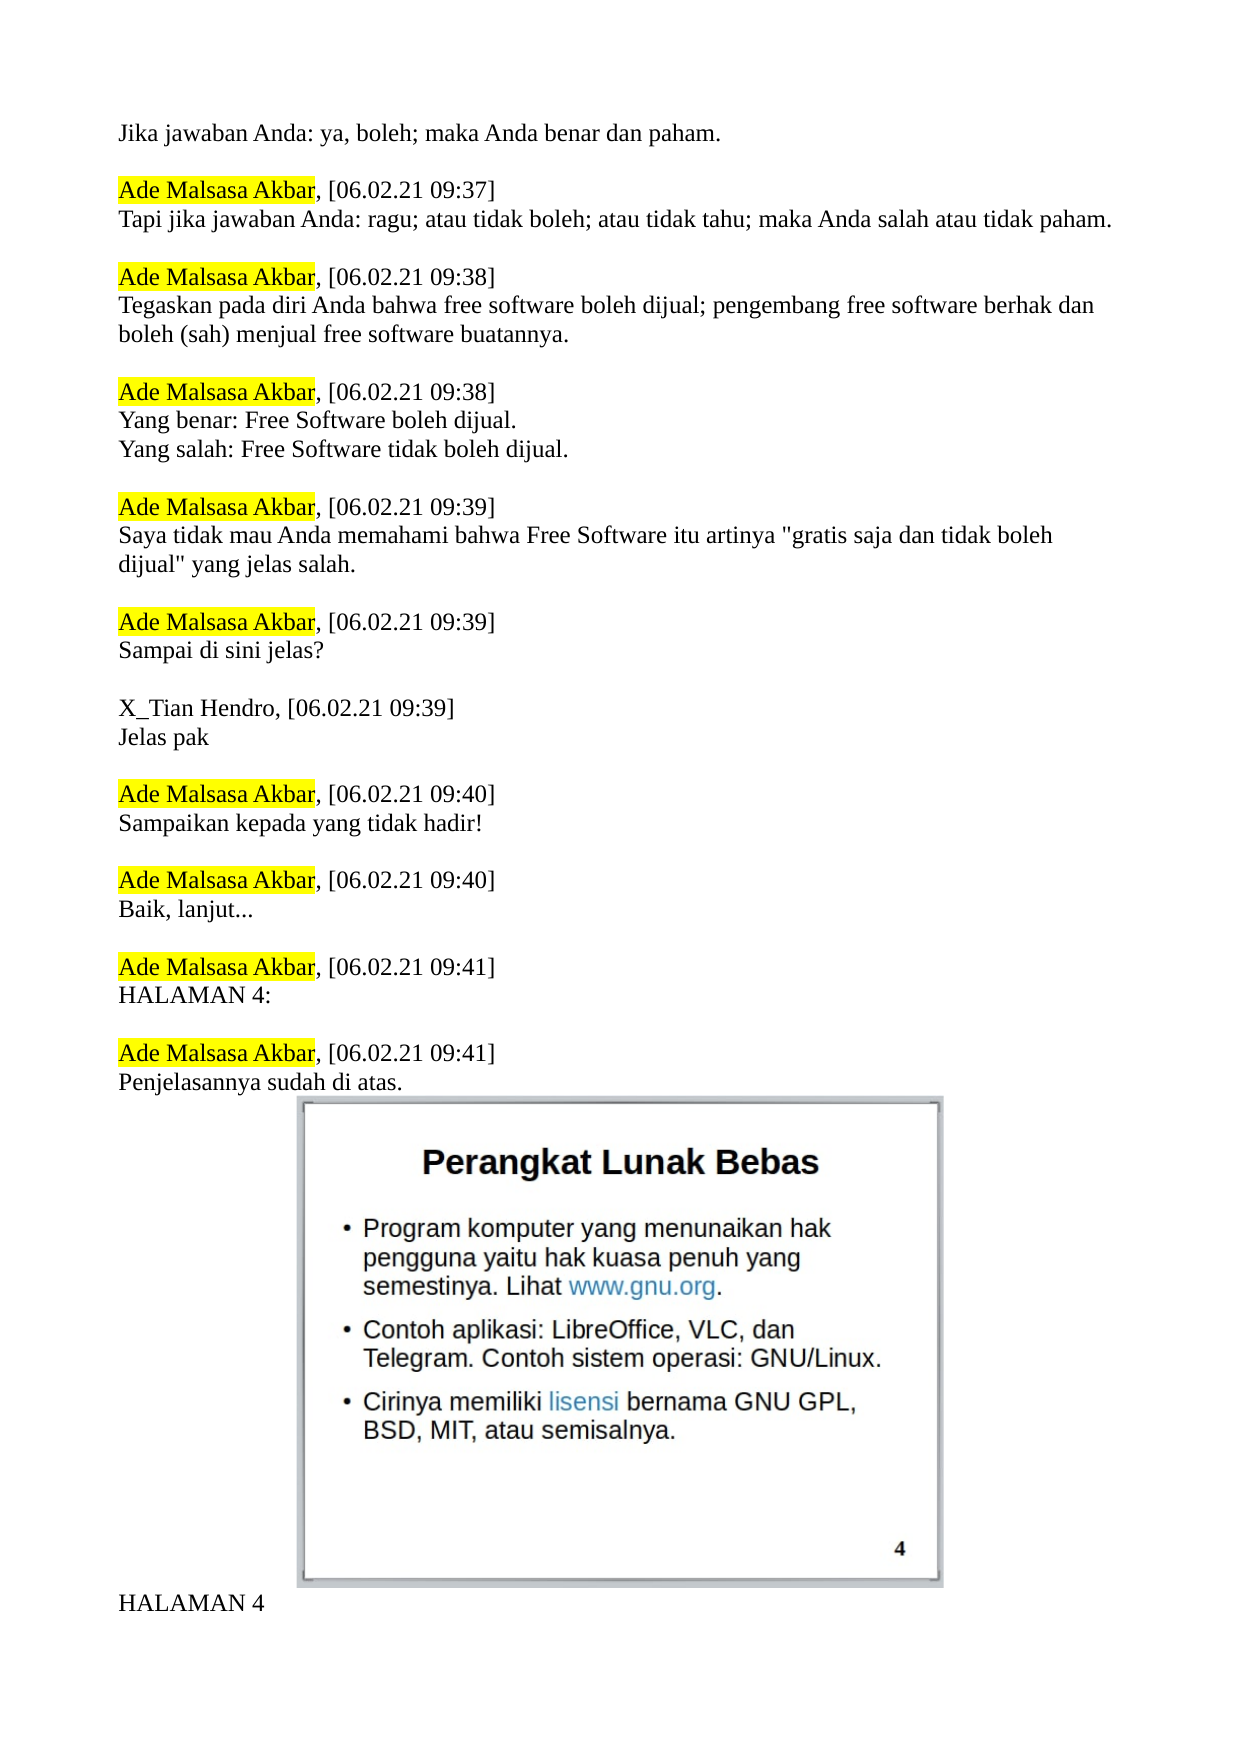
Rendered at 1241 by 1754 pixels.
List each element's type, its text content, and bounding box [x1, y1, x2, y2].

text X_Tian Hendro, [06.02.21 09:39] [118, 693, 1122, 722]
text Ade Malsasa Akbar, [06.02.21 09:37] [118, 176, 1122, 204]
text Penjelasannya sudah di atas. [118, 1067, 1122, 1096]
text HALAMAN 4 [118, 1096, 1122, 1617]
text Ade Malsasa Akbar, [06.02.21 09:40] [118, 866, 1122, 894]
text Ade Malsasa Akbar, [06.02.21 09:41] [118, 952, 1122, 981]
text Ade Malsasa Akbar, [06.02.21 09:41] [118, 1038, 1122, 1067]
text Yang salah: Free Software tidak boleh dijual. [118, 434, 1122, 463]
text Ade Malsasa Akbar, [06.02.21 09:39] [118, 492, 1122, 521]
text Tapi jika jawaban Anda: ragu; atau tidak boleh; atau tidak tahu; maka Anda salah atau tidak paham. [118, 204, 1122, 233]
text Ade Malsasa Akbar, [06.02.21 09:40] [118, 779, 1122, 808]
text Sampaikan kepada yang tidak hadir! [118, 808, 1122, 837]
text HALAMAN 4: [118, 981, 1122, 1009]
text Yang benar: Free Software boleh dijual. [118, 406, 1122, 434]
text Jika jawaban Anda: ya, boleh; maka Anda benar dan paham. [118, 118, 1122, 147]
text Ade Malsasa Akbar, [06.02.21 09:38] [118, 262, 1122, 291]
text Saya tidak mau Anda memahami bahwa Free Software itu artinya "gratis saja dan tidak boleh dijual" yang jelas salah. [118, 521, 1122, 578]
text Ade Malsasa Akbar, [06.02.21 09:39] [118, 607, 1122, 636]
text Sampai di sini jelas? [118, 636, 1122, 664]
text Baik, lanjut... [118, 894, 1122, 923]
text Tegaskan pada diri Anda bahwa free software boleh dijual; pengembang free software berhak dan boleh (sah) menjual free software buatannya. [118, 291, 1122, 348]
text Jelas pak [118, 722, 1122, 751]
picture [296, 1095, 944, 1588]
text Ade Malsasa Akbar, [06.02.21 09:38] [118, 377, 1122, 406]
